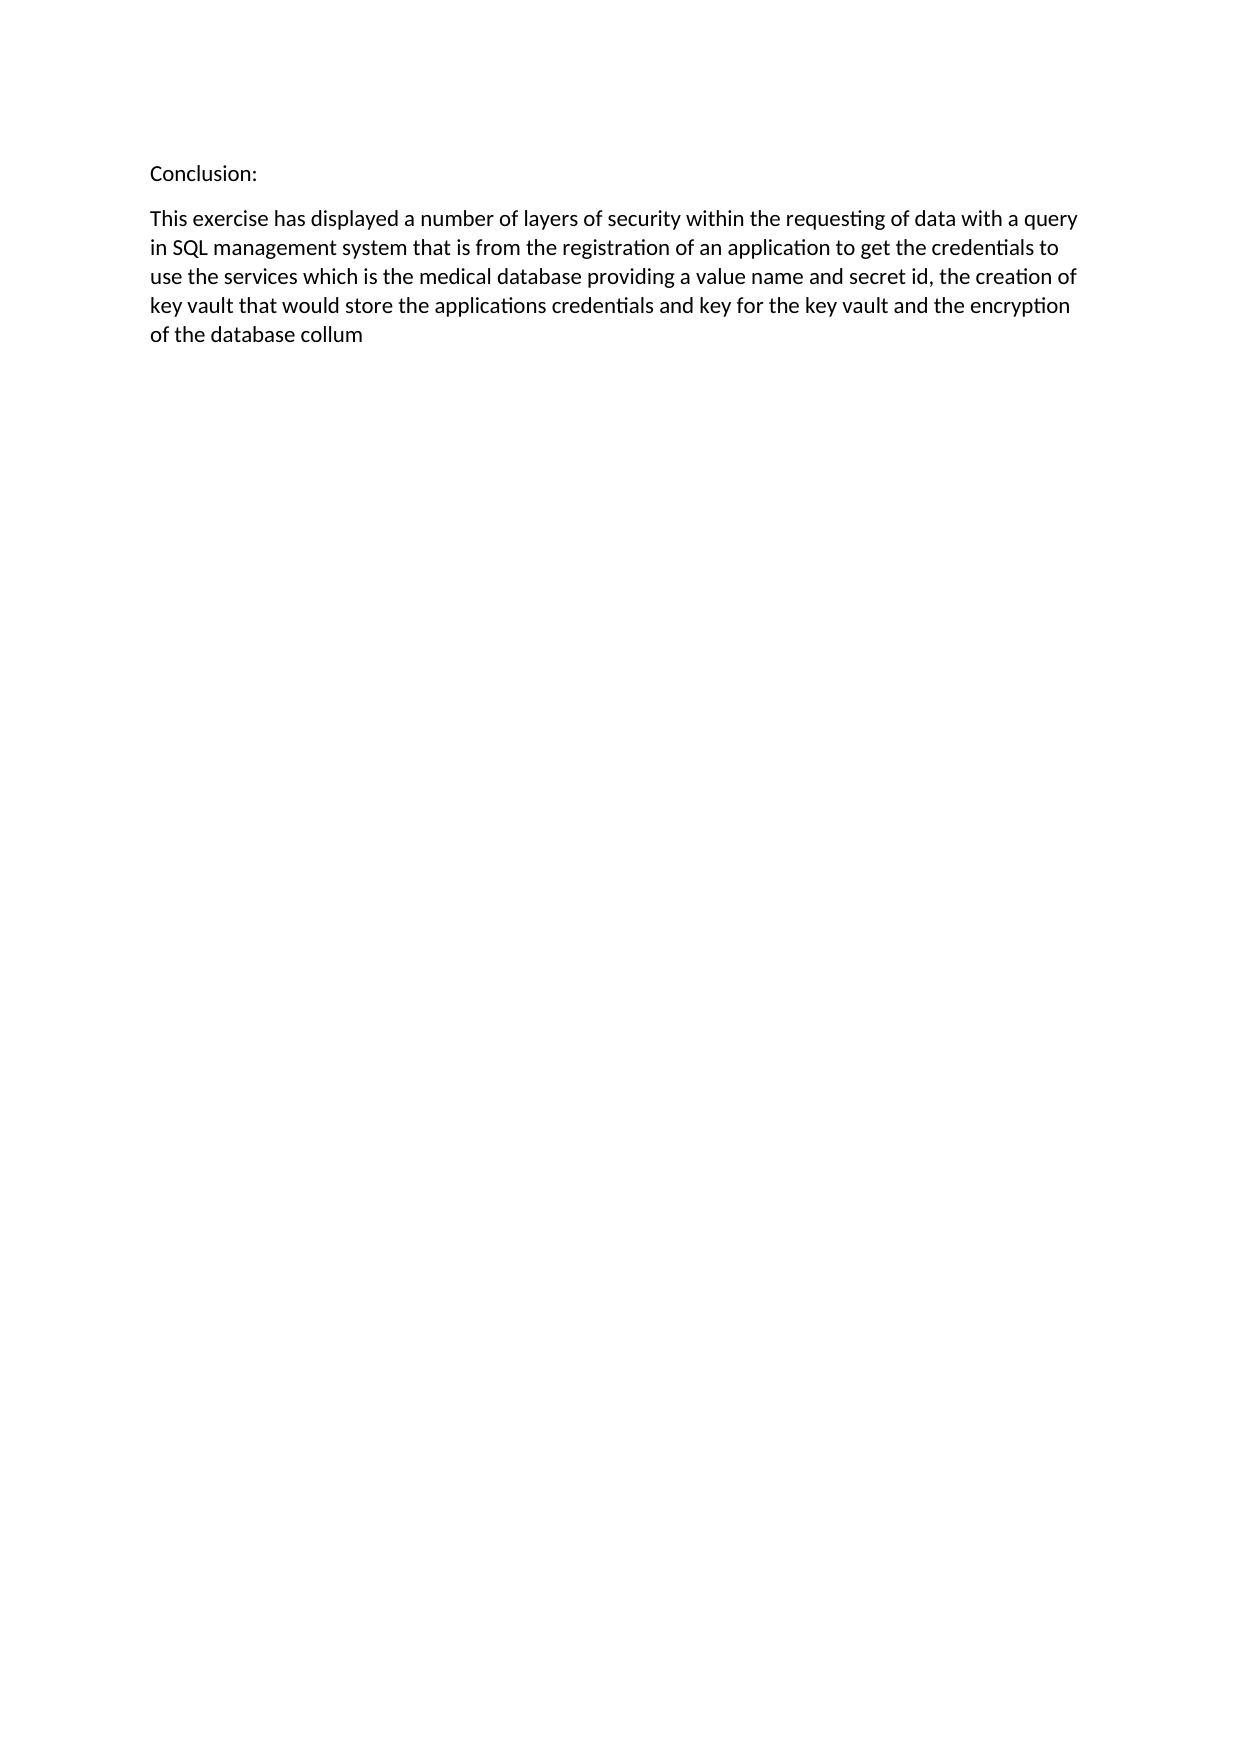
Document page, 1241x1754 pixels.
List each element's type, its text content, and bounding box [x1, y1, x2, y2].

text Conclusion: [150, 159, 1090, 187]
text This exercise has displayed a number of layers of security within the requesting of data with a query in SQL management system that is from the registration of an application to get the credentials to use the services which is the medical database providing a value name and secret id, the creation of key vault that would store the applications credentials and key for the key vault and the encryption of the database collum [150, 204, 1090, 348]
